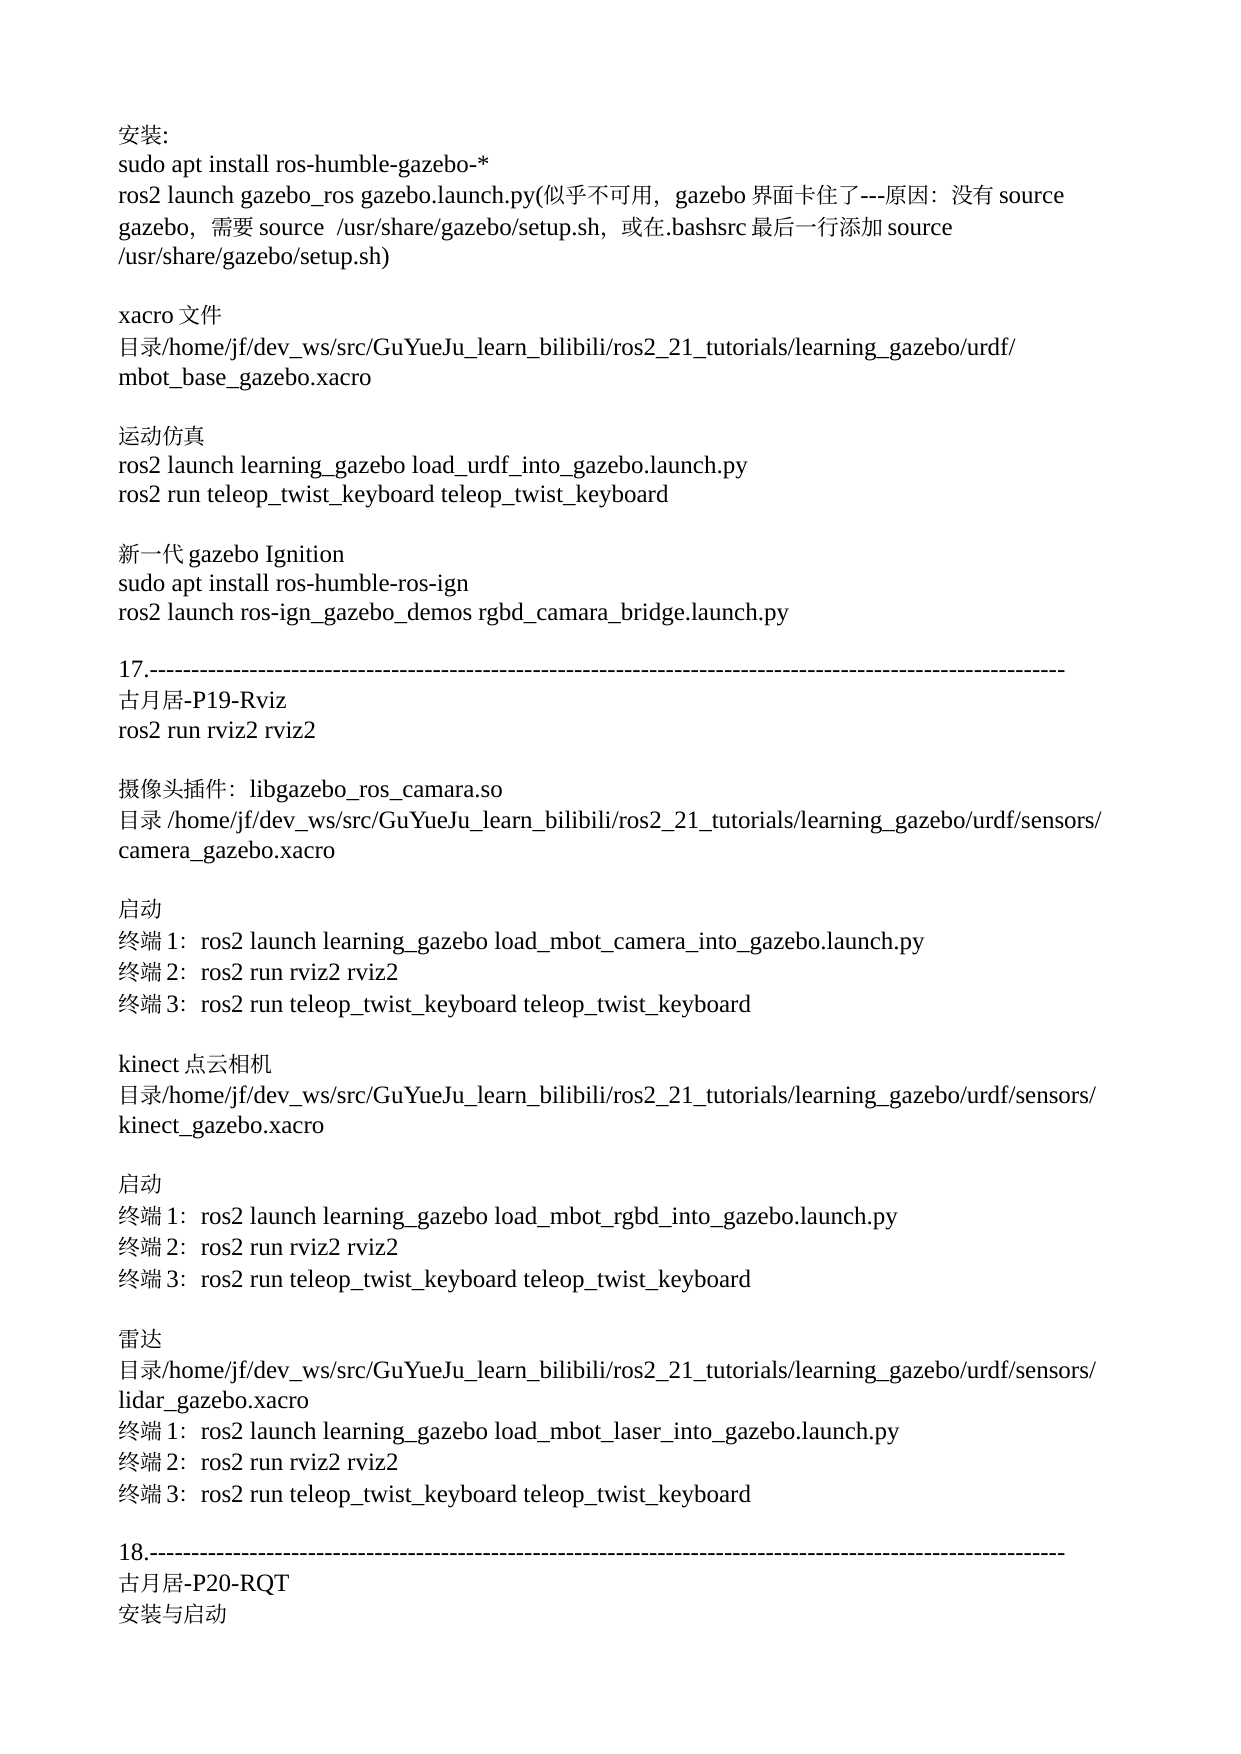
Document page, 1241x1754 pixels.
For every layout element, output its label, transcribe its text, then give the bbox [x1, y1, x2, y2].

text 终端2：ros2 run rviz2 rviz2 [118, 956, 1122, 987]
text 终端1：ros2 launch learning_gazebo load_mbot_laser_into_gazebo.launch.py [118, 1414, 1122, 1445]
text 终端2：ros2 run rviz2 rviz2 [118, 1231, 1122, 1262]
text 古月居-P19-Rviz [118, 683, 1122, 715]
text 目录/home/jf/dev_ws/src/GuYueJu_learn_bilibili/ros2_21_tutorials/learning_gazebo/urdf/sensors/lidar_gazebo.xacro [118, 1354, 1122, 1414]
text xacro文件 [118, 299, 1122, 330]
text 终端1：ros2 launch learning_gazebo load_mbot_camera_into_gazebo.launch.py [118, 924, 1122, 956]
text 17.-------------------------------------------------------------------------------------------------------------- [118, 654, 1122, 683]
text 雷达 [118, 1322, 1122, 1354]
text 目录/home/jf/dev_ws/src/GuYueJu_learn_bilibili/ros2_21_tutorials/learning_gazebo/urdf/sensors/kinect_gazebo.xacro [118, 1079, 1122, 1139]
text 安装: sudo apt install ros-humble-gazebo-* [118, 118, 1122, 178]
text ros2 run rviz2 rviz2 [118, 715, 1122, 743]
text ros2 run teleop_twist_keyboard teleop_twist_keyboard [118, 479, 1122, 508]
text 古月居-P20-RQT [118, 1566, 1122, 1597]
text 安装与启动 [118, 1597, 1122, 1629]
text 新一代gazebo Ignition [118, 537, 1122, 568]
text 终端3：ros2 run teleop_twist_keyboard teleop_twist_keyboard [118, 987, 1122, 1018]
text ros2 launch learning_gazebo load_urdf_into_gazebo.launch.py [118, 451, 1122, 479]
text 运动仿真 [118, 419, 1122, 451]
text 目录 /home/jf/dev_ws/src/GuYueJu_learn_bilibili/ros2_21_tutorials/learning_gazebo/urdf/sensors/camera_gazebo.xacro [118, 804, 1122, 864]
text 终端3：ros2 run teleop_twist_keyboard teleop_twist_keyboard [118, 1262, 1122, 1293]
text 终端2：ros2 run rviz2 rviz2 [118, 1445, 1122, 1477]
text 摄像头插件：libgazebo_ros_camara.so [118, 772, 1122, 804]
text 启动 [118, 1168, 1122, 1199]
text 启动 [118, 893, 1122, 924]
text 18.-------------------------------------------------------------------------------------------------------------- [118, 1537, 1122, 1566]
text sudo apt install ros-humble-ros-ign [118, 568, 1122, 597]
text 目录/home/jf/dev_ws/src/GuYueJu_learn_bilibili/ros2_21_tutorials/learning_gazebo/urdf/mbot_base_gazebo.xacro [118, 330, 1122, 390]
text ros2 launch gazebo_ros gazebo.launch.py(似乎不可用，gazebo界面卡住了---原因：没有source gazebo，需要source /usr/share/gazebo/setup.sh，或在.bashsrc最后一行添加source /usr/share/gazebo/setup.sh) [118, 178, 1122, 270]
text ros2 launch ros-ign_gazebo_demos rgbd_camara_bridge.launch.py [118, 597, 1122, 626]
text kinect点云相机 [118, 1047, 1122, 1079]
text 终端3：ros2 run teleop_twist_keyboard teleop_twist_keyboard [118, 1477, 1122, 1508]
text 终端1：ros2 launch learning_gazebo load_mbot_rgbd_into_gazebo.launch.py [118, 1199, 1122, 1231]
